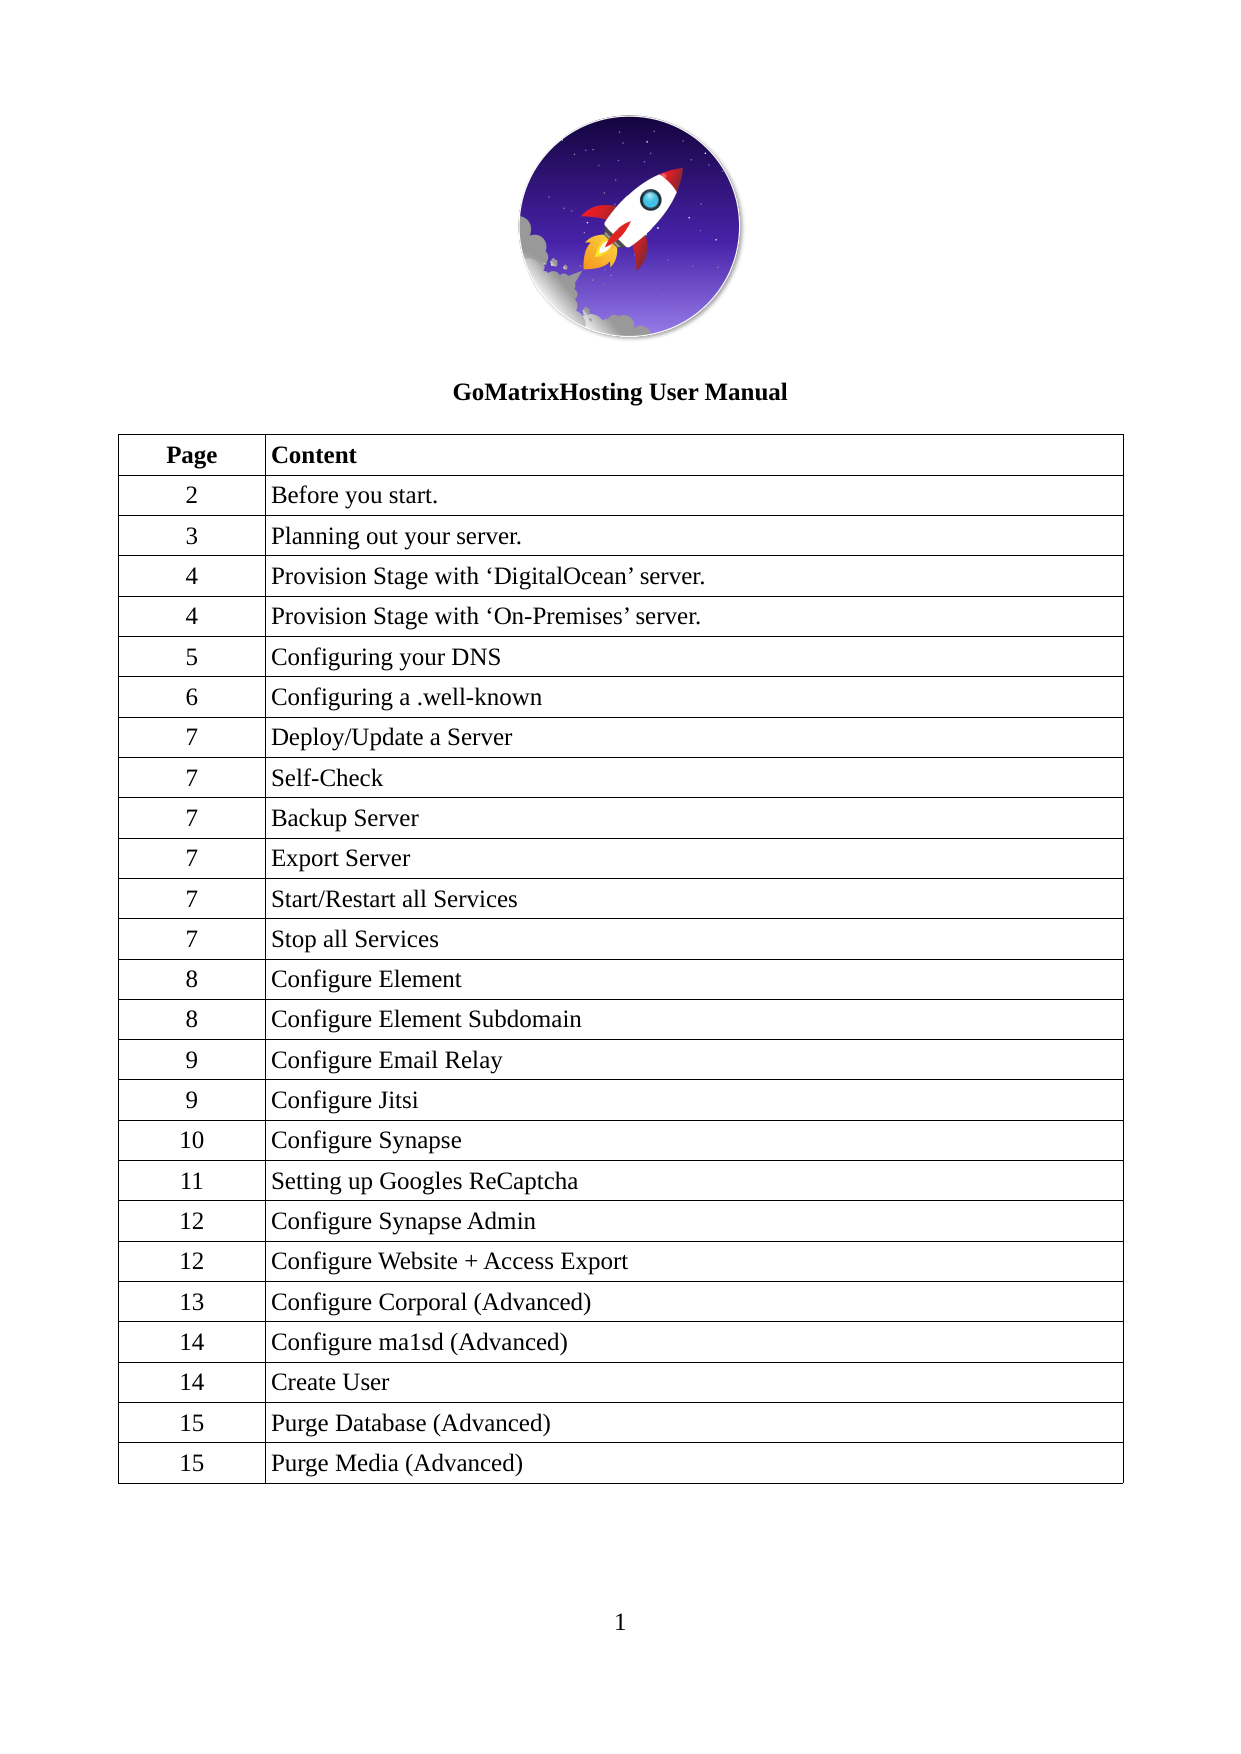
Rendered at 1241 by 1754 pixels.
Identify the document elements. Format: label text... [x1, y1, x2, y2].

table_cell Planning out your server. [266, 516, 1123, 555]
table_cell 14 [119, 1322, 265, 1362]
table_cell Purge Media (Advanced) [266, 1443, 1123, 1482]
table_cell 15 [119, 1403, 265, 1442]
table_cell Export Server [266, 839, 1123, 878]
table_cell 9 [119, 1040, 265, 1079]
table_cell 7 [119, 798, 265, 837]
table_cell Configure Email Relay [266, 1040, 1123, 1079]
table_cell Configure Website + Access Export [266, 1242, 1123, 1281]
table_cell 7 [119, 839, 265, 878]
table_cell Configure ma1sd (Advanced) [266, 1322, 1123, 1362]
table_cell Deploy/Update a Server [266, 718, 1123, 757]
table_cell 4 [119, 556, 265, 596]
table_cell Start/Restart all Services [266, 879, 1123, 918]
picture [507, 112, 748, 344]
table_cell 9 [119, 1080, 265, 1120]
table_cell Provision Stage with ‘DigitalOcean’ server. [266, 556, 1123, 596]
table_cell 5 [119, 637, 265, 676]
table_cell Provision Stage with ‘On-Premises’ server. [266, 597, 1123, 636]
table_cell 8 [119, 960, 265, 999]
table_cell 7 [119, 718, 265, 757]
table_cell 6 [119, 677, 265, 717]
table_cell Configuring your DNS [266, 637, 1123, 676]
table_cell Create User [266, 1363, 1123, 1402]
table_cell 3 [119, 516, 265, 555]
table_cell Configuring a .well-known [266, 677, 1123, 717]
table_cell Configure Element [266, 960, 1123, 999]
table_cell 7 [119, 758, 265, 797]
table_cell 7 [119, 879, 265, 918]
table_cell 2 [119, 476, 265, 515]
table_cell Configure Corporal (Advanced) [266, 1282, 1123, 1321]
table_header Content [266, 435, 1123, 475]
table_cell Configure Synapse Admin [266, 1201, 1123, 1241]
table_cell Stop all Services [266, 919, 1123, 958]
text GoMatrixHosting User Manual [118, 377, 1122, 406]
table_cell Configure Synapse [266, 1121, 1123, 1160]
table_cell Backup Server [266, 798, 1123, 837]
table_cell 14 [119, 1363, 265, 1402]
table_cell 12 [119, 1201, 265, 1241]
table_cell Before you start. [266, 476, 1123, 515]
table_cell 10 [119, 1121, 265, 1160]
table_cell 8 [119, 1000, 265, 1039]
table_cell Self-Check [266, 758, 1123, 797]
table_cell Setting up Googles ReCaptcha [266, 1161, 1123, 1200]
table_cell 13 [119, 1282, 265, 1321]
table_cell 12 [119, 1242, 265, 1281]
table_cell Purge Database (Advanced) [266, 1403, 1123, 1442]
table_header Page [119, 435, 265, 475]
table_cell Configure Jitsi [266, 1080, 1123, 1120]
table_cell 15 [119, 1443, 265, 1482]
table_cell 11 [119, 1161, 265, 1200]
table_cell 7 [119, 919, 265, 958]
table_cell Configure Element Subdomain [266, 1000, 1123, 1039]
table_cell 4 [119, 597, 265, 636]
